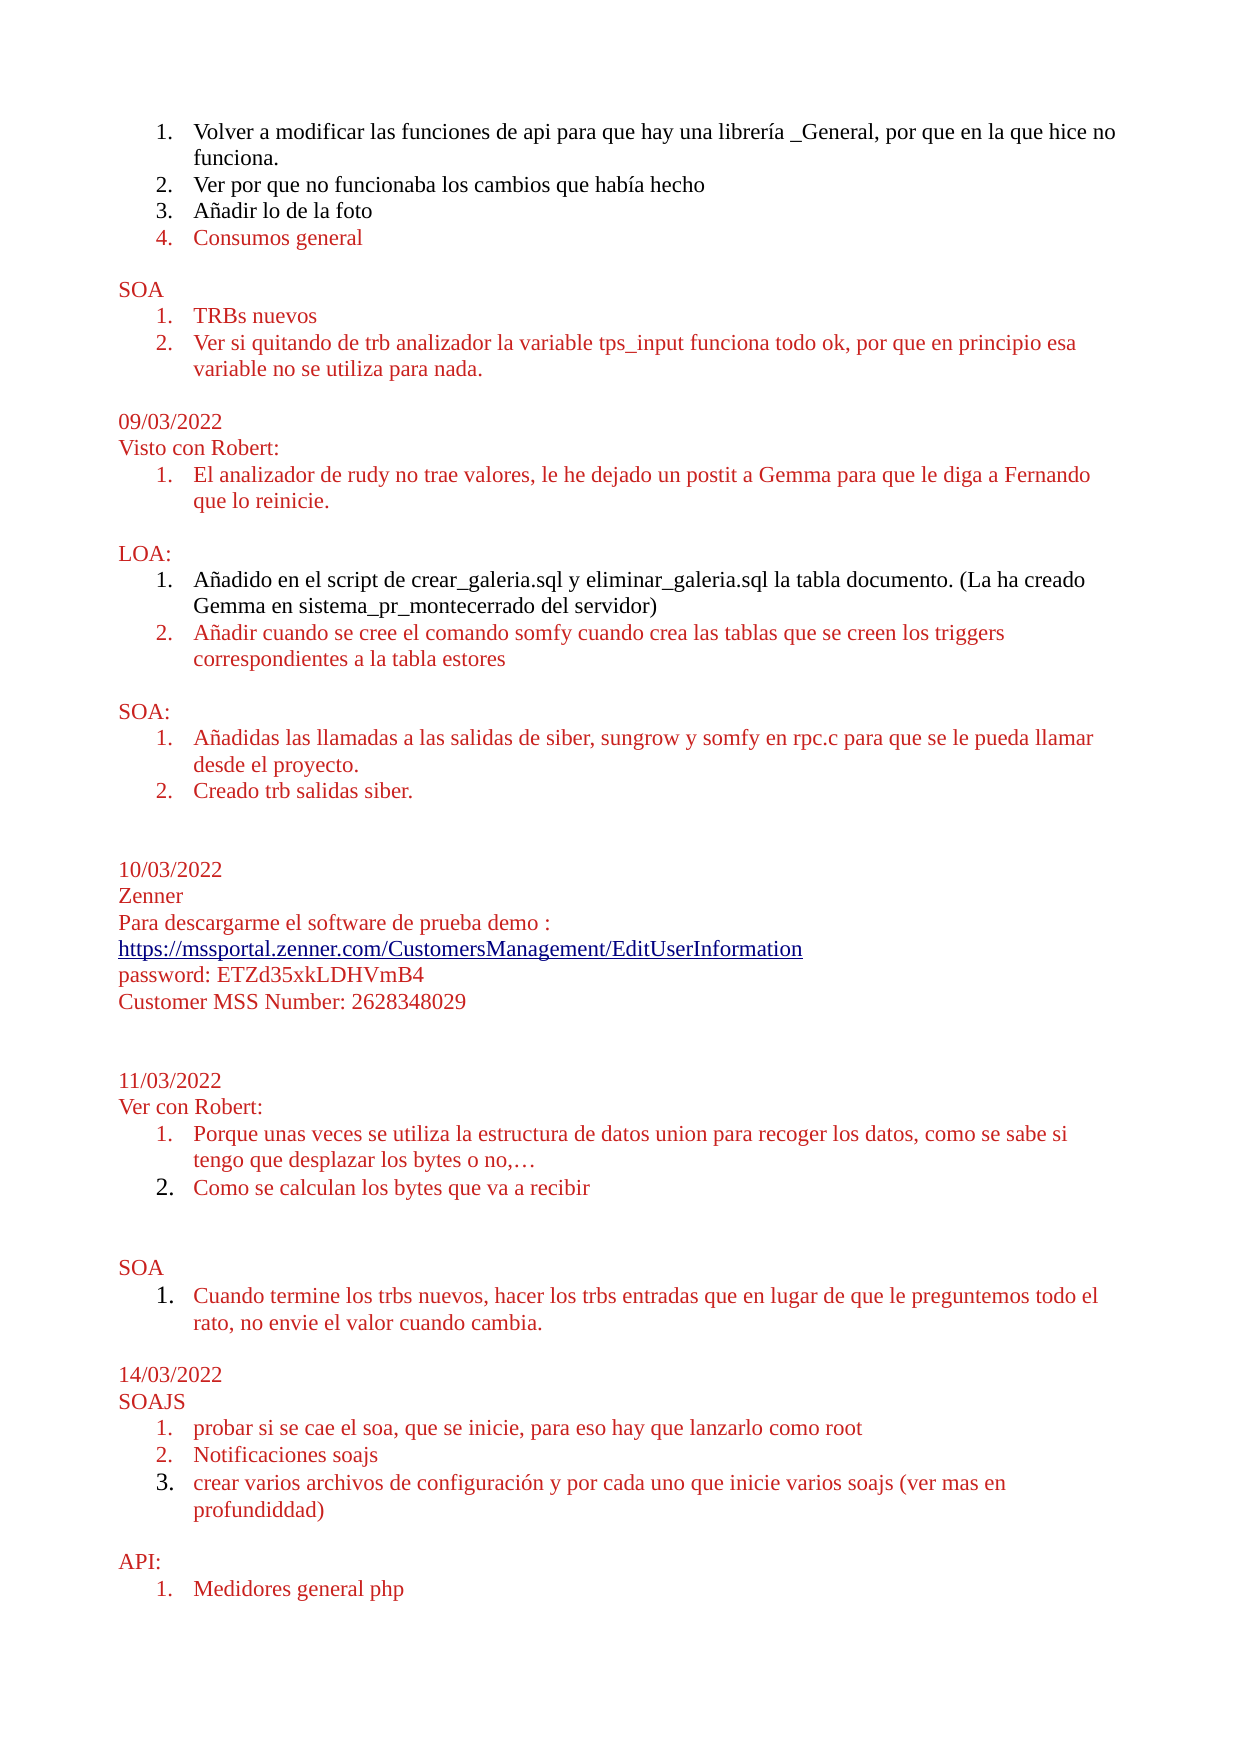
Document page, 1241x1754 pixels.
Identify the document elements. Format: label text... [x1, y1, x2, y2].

text SOAJS [118, 1388, 1122, 1414]
text SOA [118, 276, 1122, 303]
list Añadir cuando se cree el comando somfy cuando crea las tablas que se creen los triggers correspondientes a la tabla estores [156, 619, 1122, 672]
text Ver con Robert: [118, 1093, 1122, 1119]
list Notificaciones soajs [156, 1441, 1122, 1467]
list Ver por que no funcionaba los cambios que había hecho [156, 171, 1122, 197]
list Añadidas las llamadas a las salidas de siber, sungrow y somfy en rpc.c para que se le pueda llamar desde el proyecto. [156, 724, 1122, 777]
list probar si se cae el soa, que se inicie, para eso hay que lanzarlo como root [156, 1414, 1122, 1441]
list Como se calculan los bytes que va a recibir [156, 1172, 1122, 1201]
text 10/03/2022 [118, 856, 1122, 882]
list Añadir lo de la foto [156, 197, 1122, 223]
list crear varios archivos de configuración y por cada uno que inicie varios soajs (ver mas en profundiddad) [156, 1467, 1122, 1522]
list TRBs nuevos [156, 303, 1122, 329]
text Customer MSS Number: 2628348029 [118, 988, 1122, 1014]
text 11/03/2022 [118, 1067, 1122, 1093]
list Creado trb salidas siber. [156, 777, 1122, 803]
list Volver a modificar las funciones de api para que hay una librería _General, por que en la que hice no funciona. [156, 118, 1122, 171]
list Ver si quitando de trb analizador la variable tps_input funciona todo ok, por que en principio esa variable no se utiliza para nada. [156, 329, 1122, 382]
text API: [118, 1548, 1122, 1575]
text 09/03/2022 [118, 408, 1122, 434]
text Zenner [118, 882, 1122, 909]
list Porque unas veces se utiliza la estructura de datos union para recoger los datos, como se sabe si tengo que desplazar los bytes o no,… [156, 1119, 1122, 1172]
text 14/03/2022 [118, 1362, 1122, 1388]
list El analizador de rudy no trae valores, le he dejado un postit a Gemma para que le diga a Fernando que lo reinicie. [156, 461, 1122, 513]
list Consumos general [156, 223, 1122, 250]
list Cuando termine los trbs nuevos, hacer los trbs entradas que en lugar de que le preguntemos todo el rato, no envie el valor cuando cambia. [156, 1280, 1122, 1335]
text SOA: [118, 698, 1122, 724]
text password: ETZd35xkLDHVmB4 [118, 961, 1122, 988]
text Visto con Robert: [118, 434, 1122, 461]
list Añadido en el script de crear_galeria.sql y eliminar_galeria.sql la tabla documento. (La ha creado Gemma en sistema_pr_montecerrado del servidor) [156, 566, 1122, 619]
text Para descargarme el software de prueba demo : https://mssportal.zenner.com/CustomersManagement/EditUserInformation [118, 909, 1122, 961]
list Medidores general php [156, 1575, 1122, 1601]
text LOA: [118, 540, 1122, 566]
text SOA [118, 1254, 1122, 1280]
